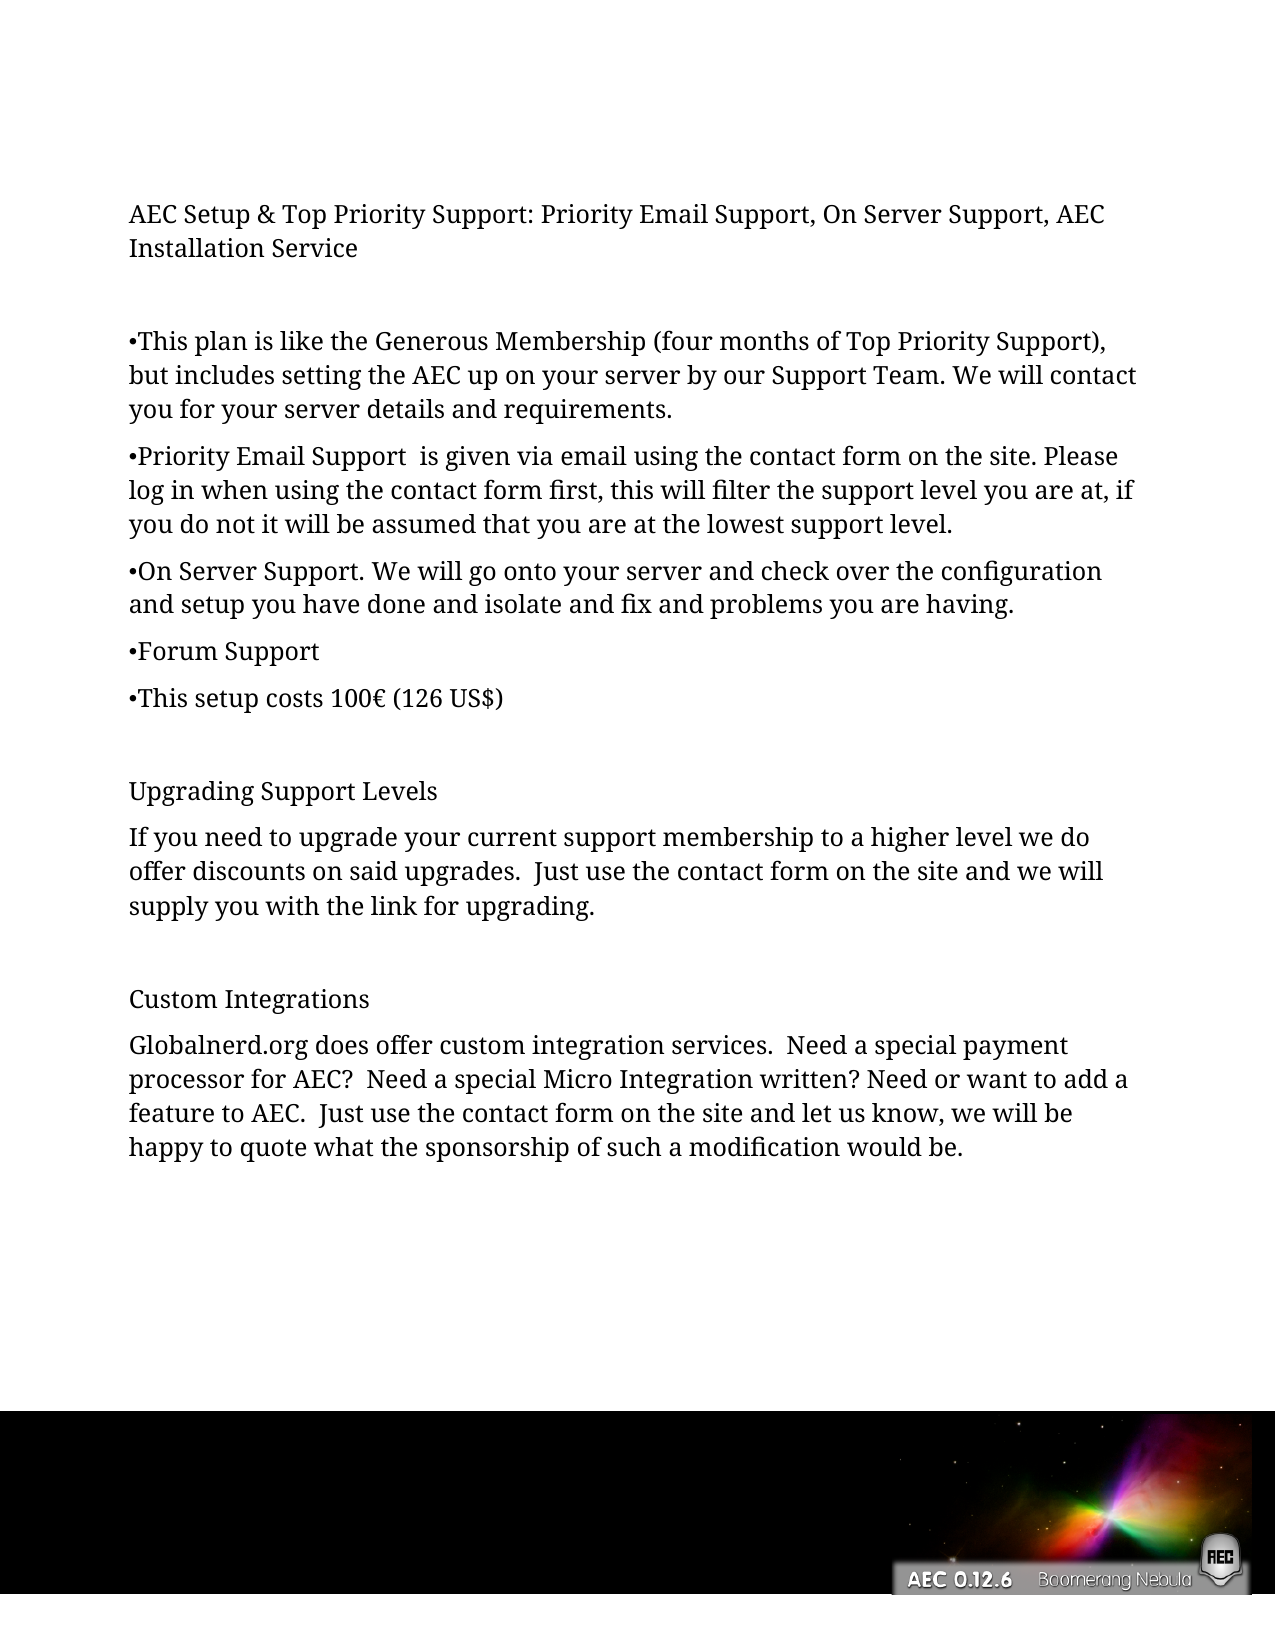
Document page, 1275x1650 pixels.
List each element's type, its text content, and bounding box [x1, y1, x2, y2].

text Custom Integrations [128, 981, 1147, 1015]
text Upgrading Support Levels [128, 773, 1147, 807]
list Forum Support [128, 634, 1147, 668]
picture [891, 1414, 1252, 1595]
list Priority Email Support is given via email using the contact form on the site. Please log in when using the contact form first, this will filter the support level you are at, if you do not it will be assumed that you are at the lowest support level. [128, 438, 1147, 541]
text If you need to upgrade your current support membership to a higher level we do offer discounts on said upgrades. Just use the contact form on the site and we will supply you with the link for upgrading. [128, 820, 1147, 922]
text Globalnerd.org does offer custom integration services. Need a special payment processor for AEC? Need a special Micro Integration written? Need or want to add a feature to AEC. Just use the contact form on the site and let us know, we will be happy to quote what the sponsorship of such a modification would be. [128, 1028, 1147, 1164]
text AEC Setup & Top Priority Support: Priority Email Support, On Server Support, AEC Installation Service [128, 197, 1147, 265]
list This setup costs 100€ (126 US$) [128, 680, 1147, 714]
list This plan is like the Generous Membership (four months of Top Priority Support), but includes setting the AEC up on your server by our Support Team. We will contact you for your server details and requirements. [128, 324, 1147, 426]
list On Server Support. We will go onto your server and check over the configuration and setup you have done and isolate and fix and problems you are having. [128, 553, 1147, 621]
